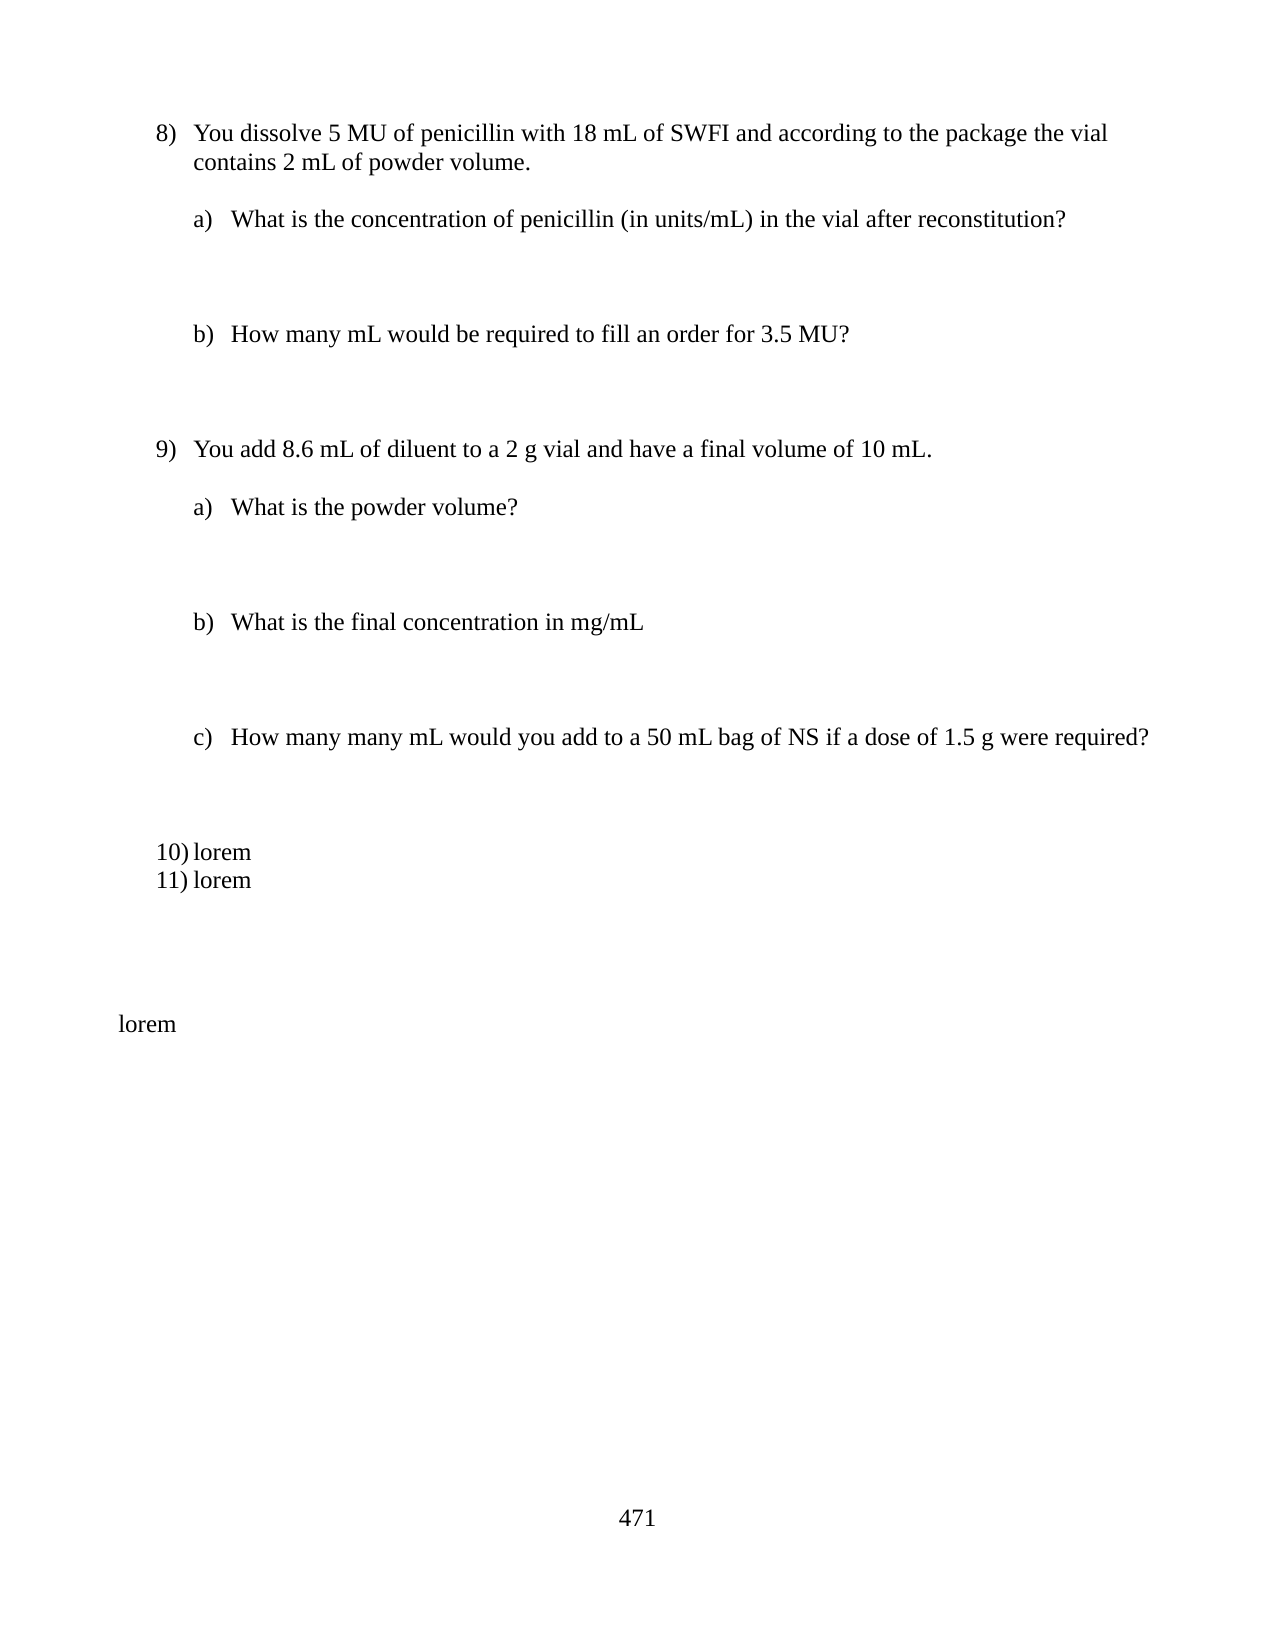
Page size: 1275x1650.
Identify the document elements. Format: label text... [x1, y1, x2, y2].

list What is the concentration of penicillin (in units/mL) in the vial after reconstitution? [193, 204, 1157, 233]
list You add 8.6 mL of diluent to a 2 g vial and have a final volume of 10 mL. [156, 434, 1157, 463]
text lorem [118, 1009, 1157, 1038]
list You dissolve 5 MU of penicillin with 18 mL of SWFI and according to the package the vial contains 2 mL of powder volume. [156, 118, 1157, 176]
list lorem [156, 837, 1157, 866]
list How many mL would be required to fill an order for 3.5 MU? [193, 319, 1157, 348]
list How many many mL would you add to a 50 mL bag of NS if a dose of 1.5 g were required? [193, 722, 1157, 751]
list lorem [156, 866, 1157, 894]
list What is the powder volume? [193, 492, 1157, 521]
list What is the final concentration in mg/mL [193, 607, 1157, 636]
